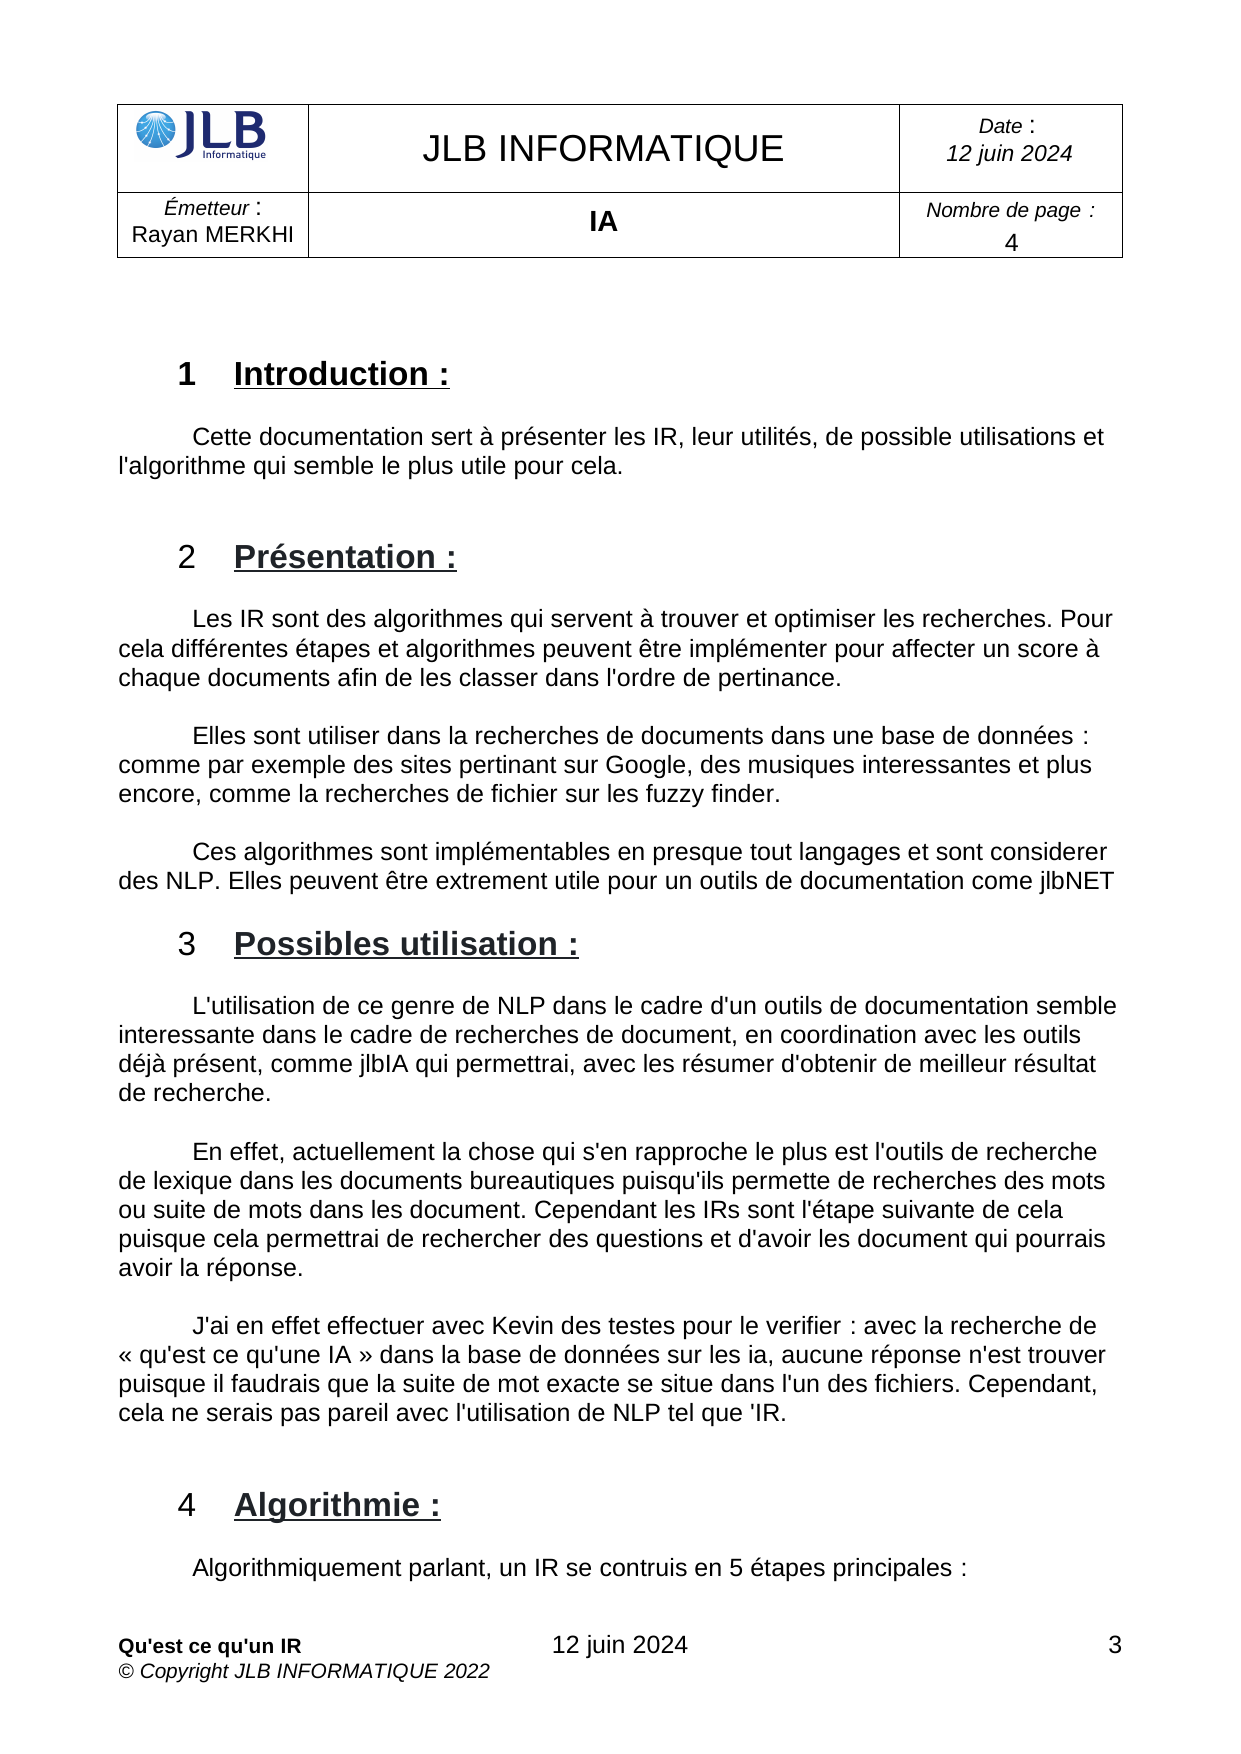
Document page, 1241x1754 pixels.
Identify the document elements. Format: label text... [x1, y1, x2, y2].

text En effet, actuellement la chose qui s'en rapproche le plus est l'outils de recherche de lexique dans les documents bureautiques puisqu'ils permette de recherches des mots ou suite de mots dans les document. Cependant les IRs sont l'étape suivante de cela puisque cela permettrai de rechercher des questions et d'avoir les document qui pourrais avoir la réponse. [118, 1136, 1122, 1282]
subtitle Présentation : [177, 537, 1122, 575]
subtitle Algorithmie : [177, 1485, 1122, 1524]
picture [134, 108, 268, 162]
text Algorithmiquement parlant, un IR se contruis en 5 étapes principales : [118, 1553, 1122, 1582]
text L'utilisation de ce genre de NLP dans le cadre d'un outils de documentation semble interessante dans le cadre de recherches de document, en coordination avec les outils déjà présent, comme jlbIA qui permettrai, avec les résumer d'obtenir de meilleur résultat de recherche. [118, 991, 1122, 1107]
subtitle Introduction : [177, 354, 1122, 392]
text Cette documentation sert à présenter les IR, leur utilités, de possible utilisations et l'algorithme qui semble le plus utile pour cela. [118, 422, 1122, 480]
text Les IR sont des algorithmes qui servent à trouver et optimiser les recherches. Pour cela différentes étapes et algorithmes peuvent être implémenter pour affecter un score à chaque documents afin de les classer dans l'ordre de pertinance. [118, 604, 1122, 692]
subtitle Possibles utilisation : [177, 923, 1122, 962]
text Ces algorithmes sont implémentables en presque tout langages et sont considerer des NLP. Elles peuvent être extrement utile pour un outils de documentation come jlbNET [118, 837, 1122, 895]
text Elles sont utiliser dans la recherches de documents dans une base de données : comme par exemple des sites pertinant sur Google, des musiques interessantes et plus encore, comme la recherches de fichier sur les fuzzy finder. [118, 721, 1122, 808]
text J'ai en effet effectuer avec Kevin des testes pour le verifier : avec la recherche de « qu'est ce qu'une IA » dans la base de données sur les ia, aucune réponse n'est trouver puisque il faudrais que la suite de mot exacte se situe dans l'un des fichiers. Cependant, cela ne serais pas pareil avec l'utilisation de NLP tel que 'IR. [118, 1311, 1122, 1427]
